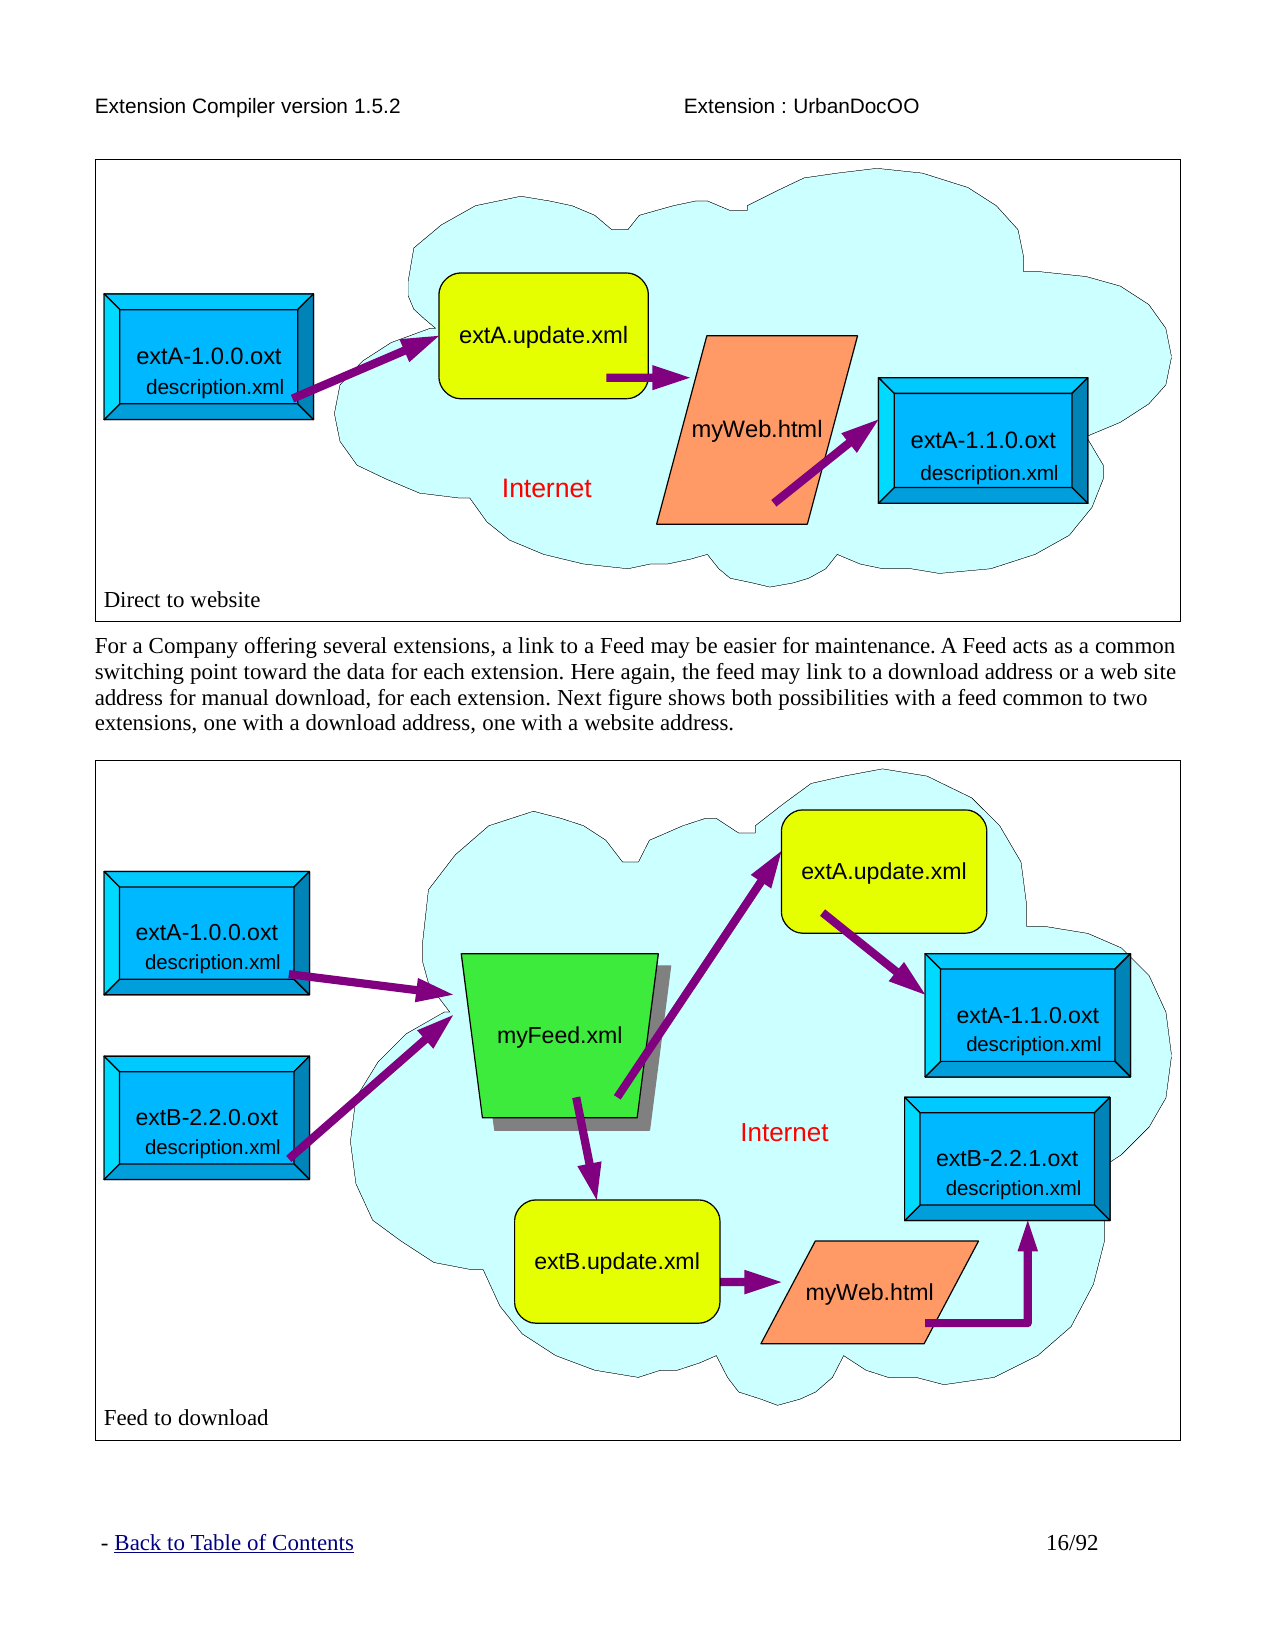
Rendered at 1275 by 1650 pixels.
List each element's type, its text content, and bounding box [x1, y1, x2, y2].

text Feed to download [891, 769, 1172, 1050]
text Direct to website [103, 361, 1172, 613]
text [94, 147, 1181, 159]
text Direct to website [885, 168, 1172, 353]
text Direct to website [103, 168, 870, 383]
text Feed to download [103, 769, 875, 985]
text For a Company offering several extensions, a link to a Feed may be easier for maintenance. A Feed acts as a common switching point toward the data for each extension. Here again, the feed may link to a download address or a web site address for manual download, for each extension. Next figure shows both possibilities with a feed common to two extensions, one with a download address, one with a website address. [94, 160, 1181, 736]
text Feed to download [103, 1061, 1172, 1431]
text Feed to download [103, 982, 448, 1133]
